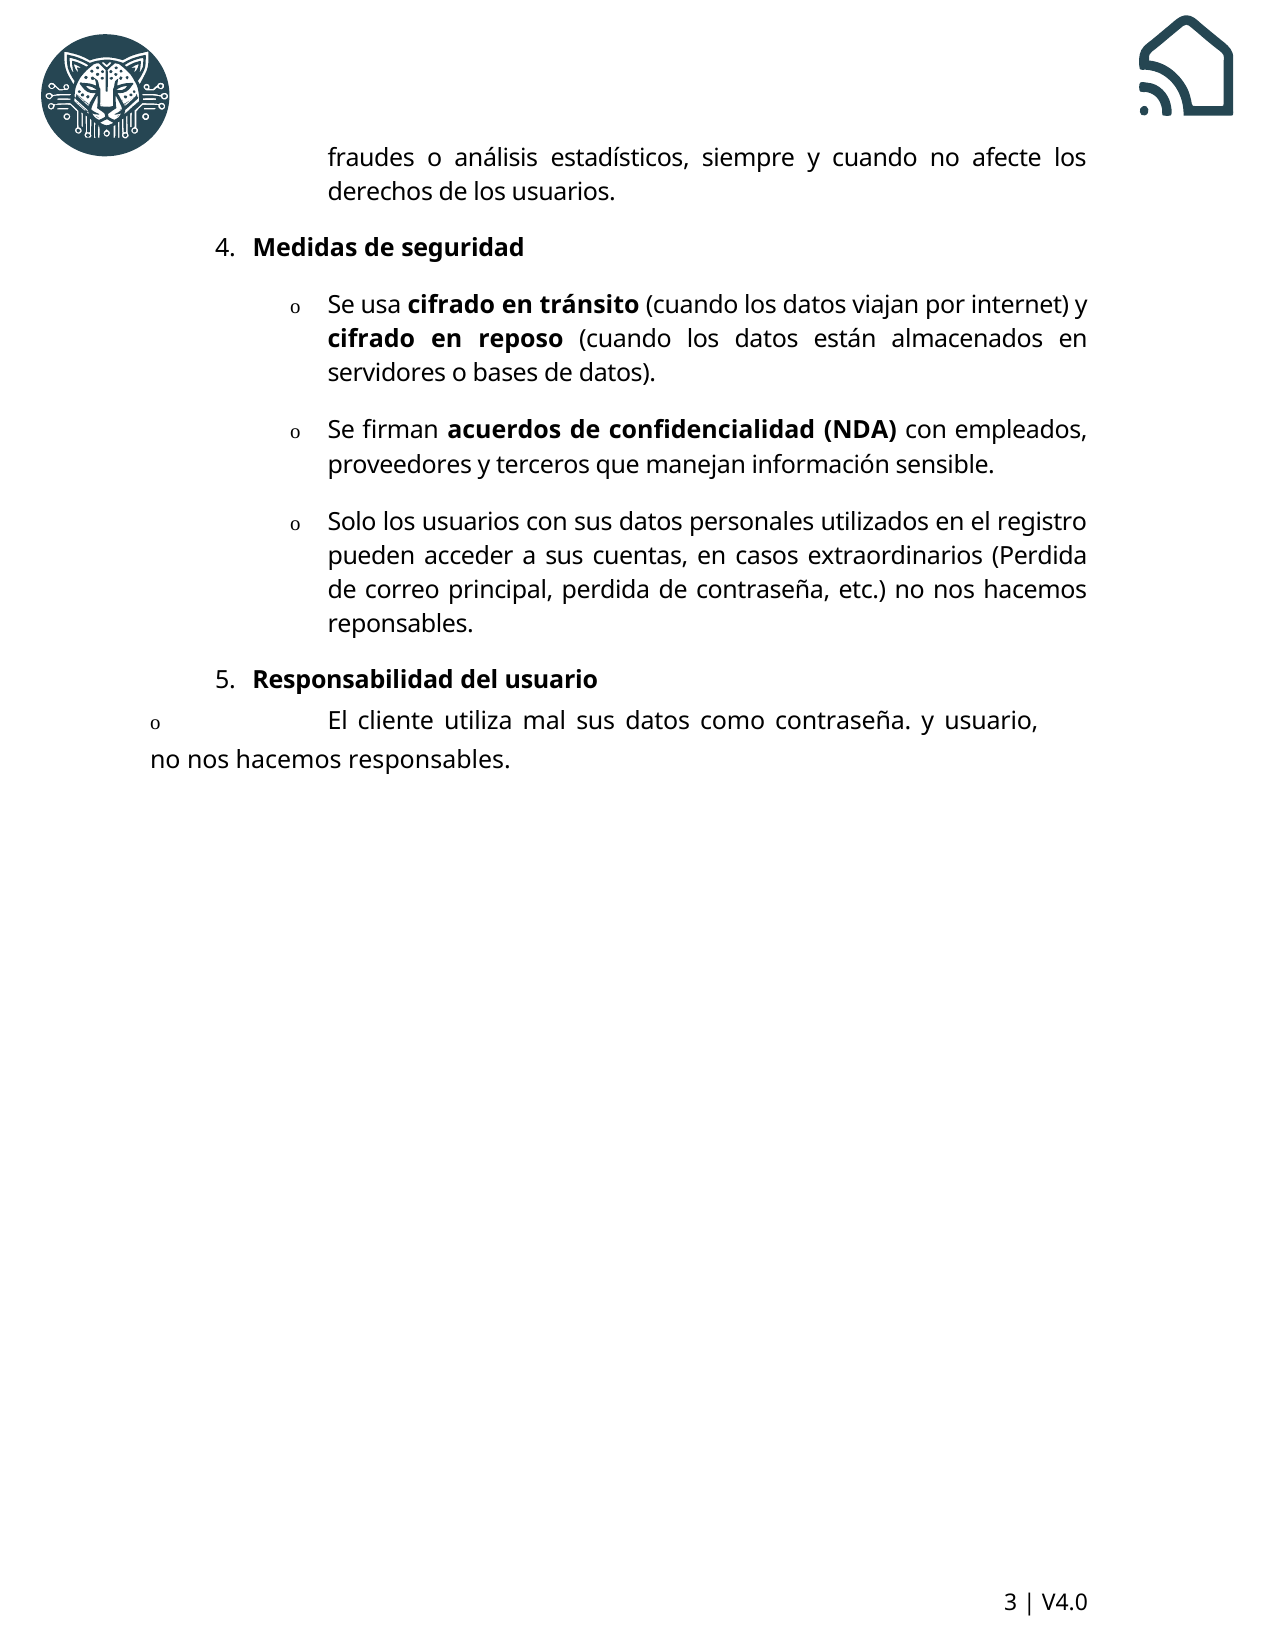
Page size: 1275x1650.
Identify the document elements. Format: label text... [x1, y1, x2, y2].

list Solo los usuarios con sus datos personales utilizados en el registro pueden acceder a sus cuentas, en casos extraordinarios (Perdida de correo principal, perdida de contraseña, etc.) no nos hacemos reponsables. [290, 503, 1087, 639]
list Se firman acuerdos de confidencialidad (NDA) con empleados, proveedores y terceros que manejan información sensible. [290, 412, 1087, 480]
list El cliente utiliza mal sus datos como contraseña. y usuario, no nos hacemos responsables. [150, 702, 1039, 776]
list Responsabilidad del usuario [215, 662, 1087, 696]
list fraudes o análisis estadísticos, siempre y cuando no afecte los derechos de los usuarios. [290, 139, 1087, 208]
list Medidas de seguridad [215, 230, 1087, 264]
list Se usa cifrado en tránsito (cuando los datos viajan por internet) y cifrado en reposo (cuando los datos están almacenados en servidores o bases de datos). [290, 287, 1087, 389]
